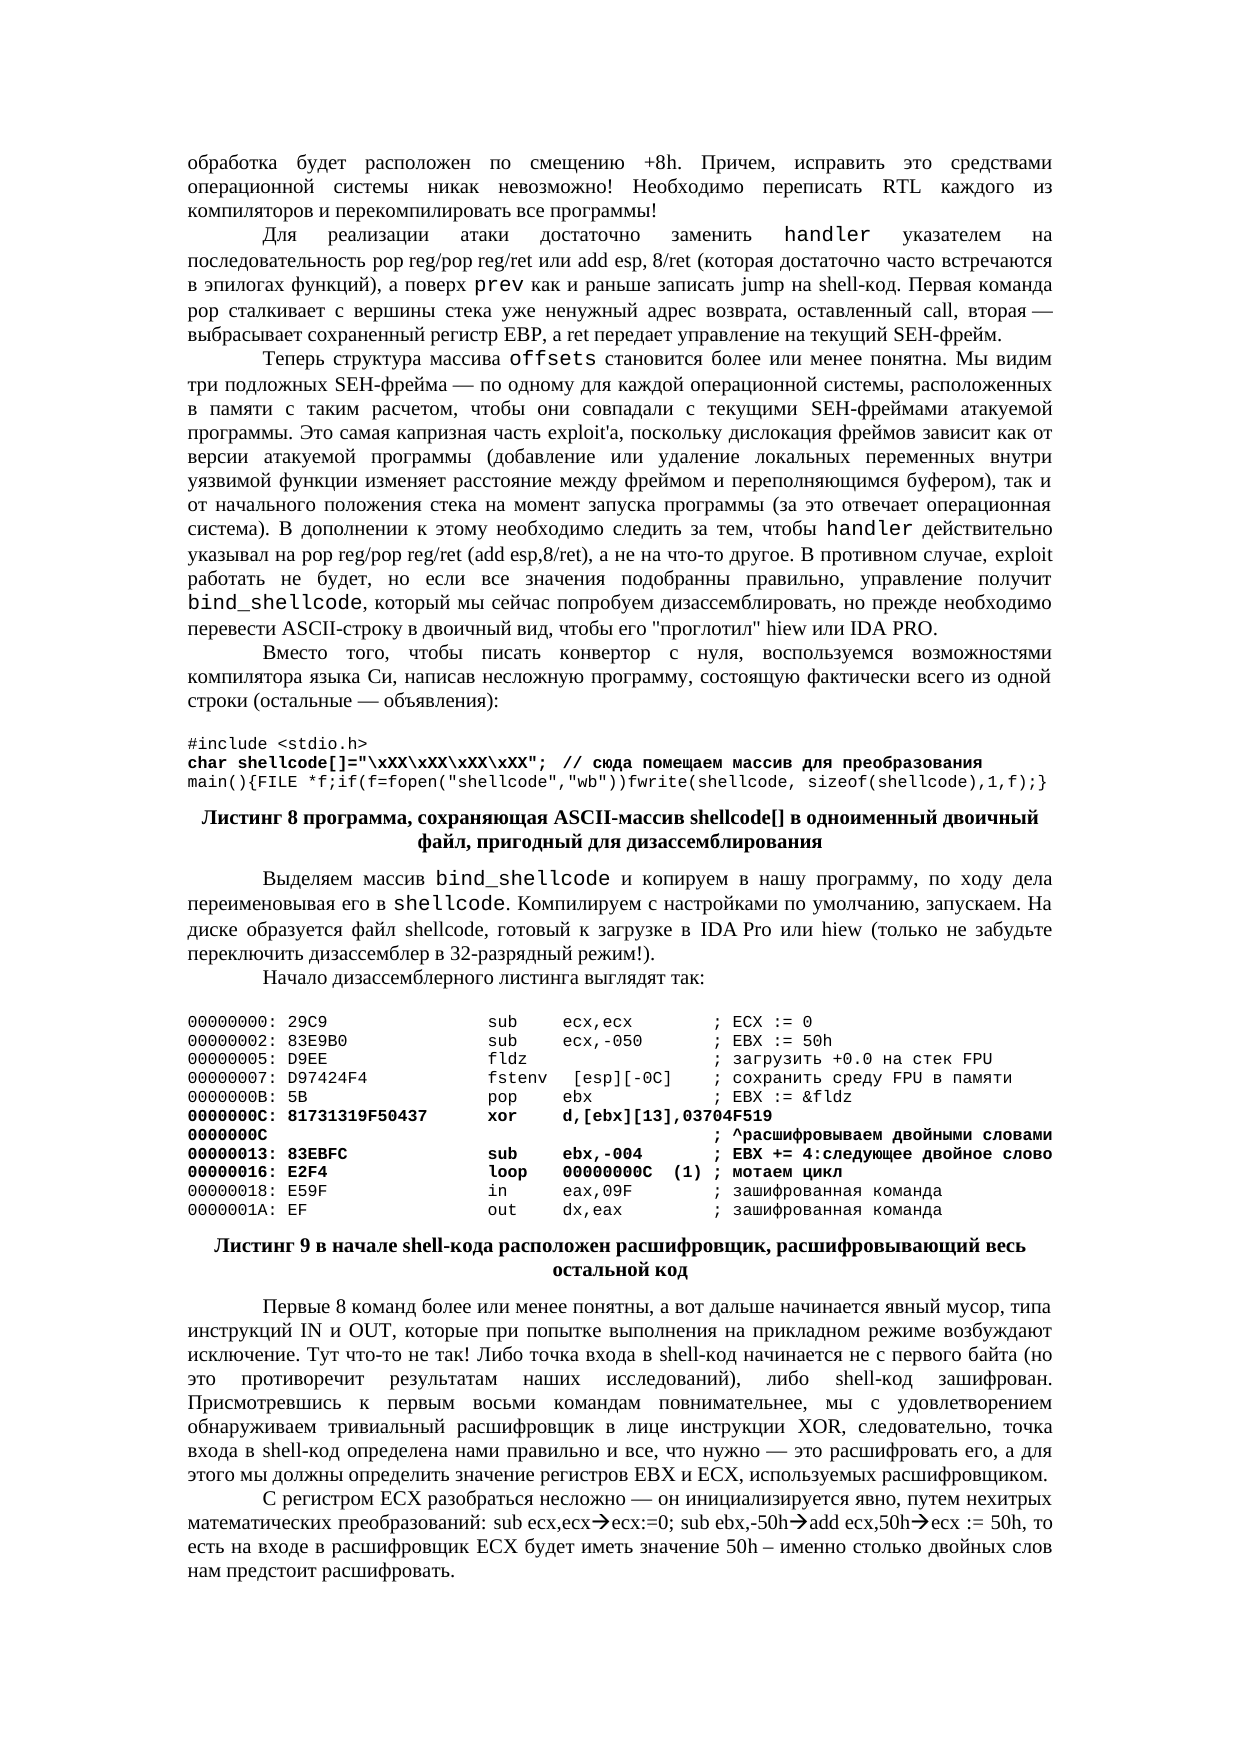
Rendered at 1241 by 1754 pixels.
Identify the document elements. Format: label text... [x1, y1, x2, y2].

text 00000016: E2F4 loop 00000000C (1) ; мотаем цикл [187, 1164, 1053, 1183]
text Теперь структура массива offsets становится более или менее понятна. Мы видим три подложных SEH-фрейма — по одному для каждой операционной системы, расположенных в памяти с таким расчетом, чтобы они совпадали с текущими SEH-фреймами атакуемой программы. Это самая капризная часть exploit'а, поскольку дислокация фреймов зависит как от версии атакуемой программы (добавление или удаление локальных переменных внутри уязвимой функции изменяет расстояние между фреймом и переполняющимся буфером), так и от начального положения стека на момент запуска программы (за это отвечает операционная система). В дополнении к этому необходимо следить за тем, чтобы handler действительно указывал на pop reg/pop reg/ret (add esp,8/ret), а не на что-то другое. В противном случае, exploit работать не будет, но если все значения подобранны правильно, управление получит bind_shellcode, который мы сейчас попробуем дизассемблировать, но прежде необходимо перевести ASCII-строку в двоичный вид, чтобы его "проглотил" hiew или IDA PRO. [187, 346, 1053, 639]
text 0000000B: 5B pop ebx ; EBX := &fldz [187, 1089, 1053, 1107]
text 00000018: E59F in eax,09F ; зашифрованная команда [187, 1183, 1053, 1202]
text 0000001A: EF out dx,eax ; зашифрованная команда [187, 1202, 1053, 1221]
text 00000007: D97424F4 fstenv [esp][-0C] ; сохранить среду FPU в памяти [187, 1070, 1053, 1089]
text char shellcode[]="\xXX\xXX\xXX\xXX"; // сюда помещаем массив для преобразования [187, 755, 1053, 773]
text обработка будет расположен по смещению +8h. Причем, исправить это средствами операционной системы никак невозможно! Необходимо переписать RTL каждого из компиляторов и перекомпилировать все программы! [187, 150, 1053, 222]
text Выделяем массив bind_shellcode и копируем в нашу программу, по ходу дела переименовывая его в shellcode. Компилируем с настройками по умолчанию, запускаем. На диске образуется файл shellcode, готовый к загрузке в IDA Pro или hiew (только не забудьте переключить дизассемблер в 32-разрядный режим!). [187, 866, 1053, 965]
text 00000005: D9EE fldz ; загрузить +0.0 на стек FPU [187, 1051, 1053, 1070]
text 0000000C: 81731319F50437 xor d,[ebx][13],03704F519 [187, 1107, 1053, 1126]
text Вместо того, чтобы писать конвертор с нуля, воспользуемся возможностями компилятора языка Си, написав несложную программу, состоящую фактически всего из одной строки (остальные — объявления): [187, 639, 1053, 712]
text Листинг 8 программа, сохраняющая ASCII-массив shellcode[] в одноименный двоичный файл, пригодный для дизассемблирования [187, 805, 1053, 853]
text С регистром ECX разобраться несложно — он инициализируется явно, путем нехитрых математических преобразований: sub ecx,ecxecx:=0; sub ebx,-50hadd ecx,50hecx := 50h, то есть на входе в расшифровщик ECX будет иметь значение 50h – именно столько двойных слов нам предстоит расшифровать. [187, 1486, 1053, 1582]
text Первые 8 команд более или менее понятны, а вот дальше начинается явный мусор, типа инструкций IN и OUT, которые при попытке выполнения на прикладном режиме возбуждают исключение. Тут что-то не так! Либо точка входа в shell-код начинается не с первого байта (но это противоречит результатам наших исследований), либо shell-код зашифрован. Присмотревшись к первым восьми командам повнимательнее, мы с удовлетворением обнаруживаем тривиальный расшифровщик в лице инструкции XOR, следовательно, точка входа в shell-код определена нами правильно и все, что нужно — это расшифровать его, а для этого мы должны определить значение регистров EBX и ECX, используемых расшифровщиком. [187, 1294, 1053, 1486]
text main(){FILE *f;if(f=fopen("shellcode","wb"))fwrite(shellcode, sizeof(shellcode),1,f);} [187, 773, 1053, 792]
text #include <stdio.h> [187, 736, 1053, 755]
text 00000013: 83EBFC sub ebx,-004 ; EBX += 4:следующее двойное слово [187, 1145, 1053, 1164]
text 00000000: 29C9 sub ecx,ecx ; ECX := 0 [187, 1013, 1053, 1032]
text 00000002: 83E9B0 sub ecx,-050 ; EBX := 50h [187, 1032, 1053, 1051]
text Для реализации атаки достаточно заменить handler указателем на последовательность pop reg/pop reg/ret или add esp, 8/ret (которая достаточно часто встречаются в эпилогах функций), а поверх prev как и раньше записать jump на shell-код. Первая команда pop сталкивает с вершины стека уже ненужный адрес возврата, оставленный call, вторая — выбрасывает сохраненный регистр EBP, а ret передает управление на текущий SEH-фрейм. [187, 222, 1053, 346]
text 0000000C ; ^расшифровываем двойными словами [187, 1126, 1053, 1145]
text Начало дизассемблерного листинга выглядят так: [187, 965, 1053, 989]
text Листинг 9 в начале shell-кода расположен расшифровщик, расшифровывающий весь остальной код [187, 1233, 1053, 1281]
